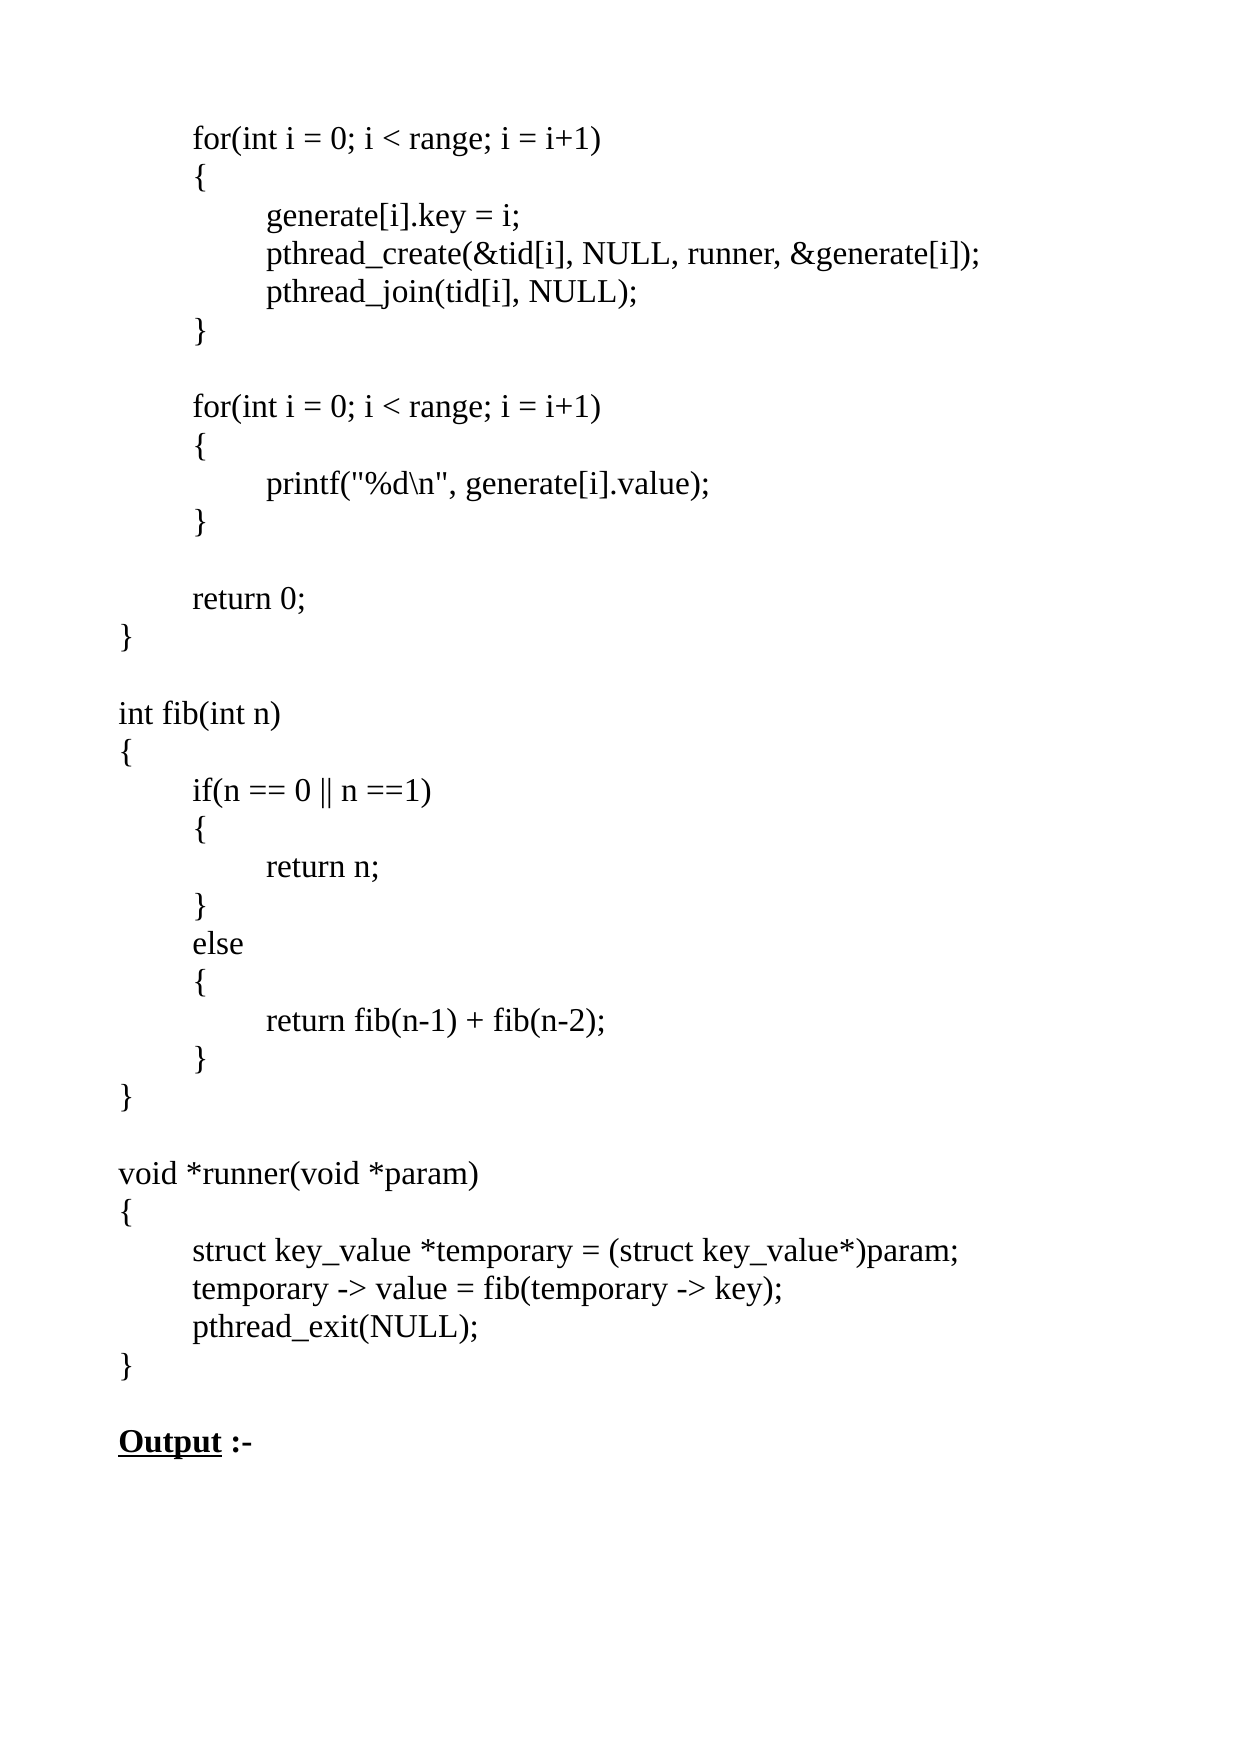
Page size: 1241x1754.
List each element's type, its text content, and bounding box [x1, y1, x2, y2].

text int fib(int n) [118, 693, 1122, 731]
text { [118, 156, 1122, 195]
text return n; [118, 846, 1122, 885]
text } [118, 1345, 1122, 1383]
text pthread_exit(NULL); [118, 1306, 1122, 1345]
text return 0; [118, 578, 1122, 616]
text { [118, 808, 1122, 846]
text { [118, 731, 1122, 770]
text pthread_create(&tid[i], NULL, runner, &generate[i]); [118, 233, 1122, 271]
text Output :- [118, 1421, 1122, 1460]
text pthread_join(tid[i], NULL); [118, 271, 1122, 310]
text if(n == 0 || n ==1) [118, 770, 1122, 808]
text } [118, 501, 1122, 540]
text { [118, 425, 1122, 463]
text } [118, 1038, 1122, 1076]
text for(int i = 0; i < range; i = i+1) [118, 118, 1122, 156]
text temporary -> value = fib(temporary -> key); [118, 1268, 1122, 1306]
text } [118, 1076, 1122, 1115]
text } [118, 616, 1122, 655]
text } [118, 885, 1122, 923]
text for(int i = 0; i < range; i = i+1) [118, 386, 1122, 425]
text { [118, 1191, 1122, 1230]
text struct key_value *temporary = (struct key_value*)param; [118, 1230, 1122, 1268]
text else [118, 923, 1122, 961]
text printf("%d\n", generate[i].value); [118, 463, 1122, 501]
text generate[i].key = i; [118, 195, 1122, 233]
text } [118, 310, 1122, 348]
text return fib(n-1) + fib(n-2); [118, 1000, 1122, 1038]
text { [118, 961, 1122, 1000]
text void *runner(void *param) [118, 1153, 1122, 1191]
